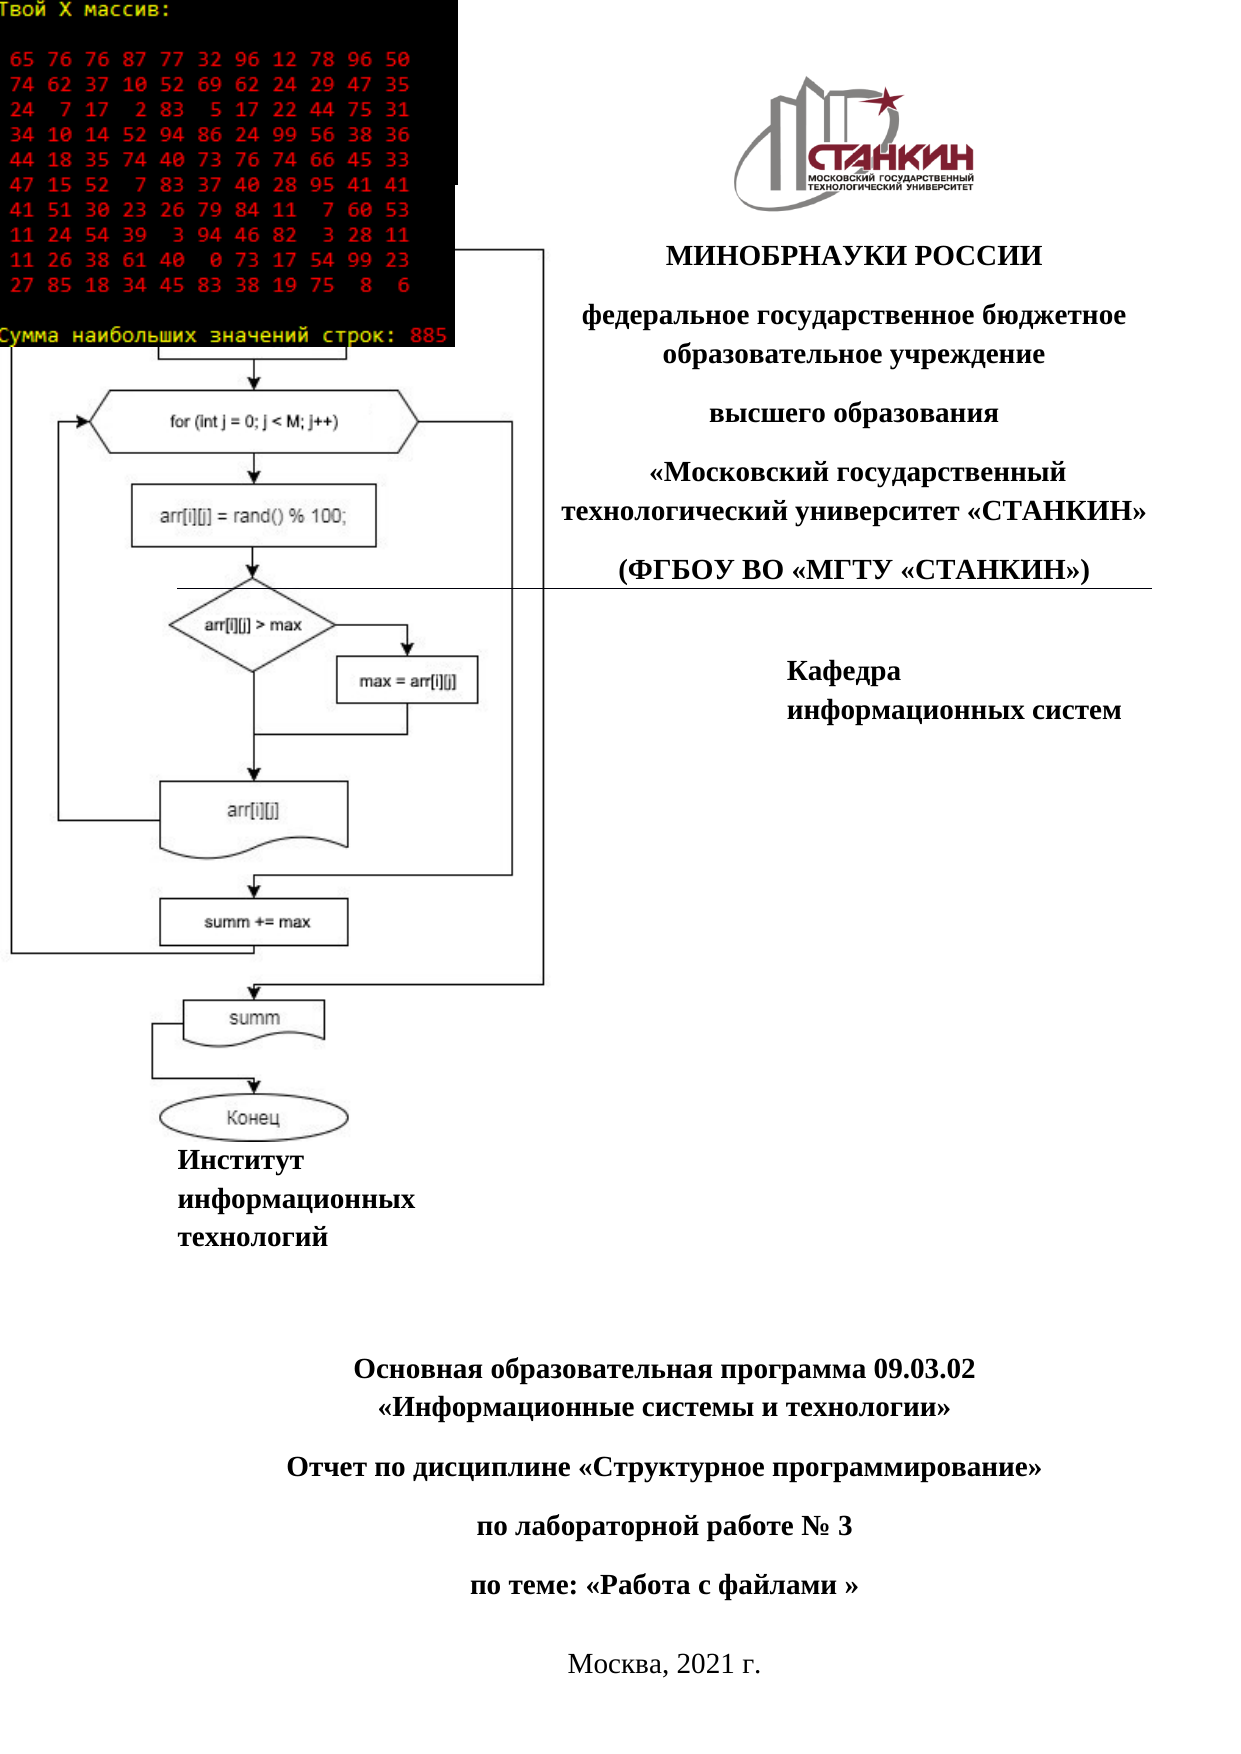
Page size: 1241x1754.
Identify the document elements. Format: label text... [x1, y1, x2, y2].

table_header Кафедра информационных систем [649, 654, 1140, 1253]
text по теме: «Работа с файлами » [177, 1567, 1152, 1601]
picture [0, 0, 557, 1142]
text МИНОБРНАУКИ РОССИИ [557, 238, 1152, 271]
text Основная образовательная программа 09.03.02 «Информационные системы и технологии» [177, 1351, 1152, 1423]
picture [732, 73, 976, 213]
text Отчет по дисциплине «Структурное программирование» [177, 1449, 1152, 1482]
text «Московский государственный технологический университет «СТАНКИН» [557, 454, 1152, 527]
table_header Институт информационных технологий [166, 654, 649, 1253]
text высшего образования [557, 395, 1152, 429]
text (ФГБОУ ВО «МГТУ «СТАНКИН») [557, 552, 1152, 588]
text федеральное государственное бюджетное образовательное учреждение [557, 297, 1152, 369]
text по лабораторной работе № 3 [177, 1508, 1152, 1542]
